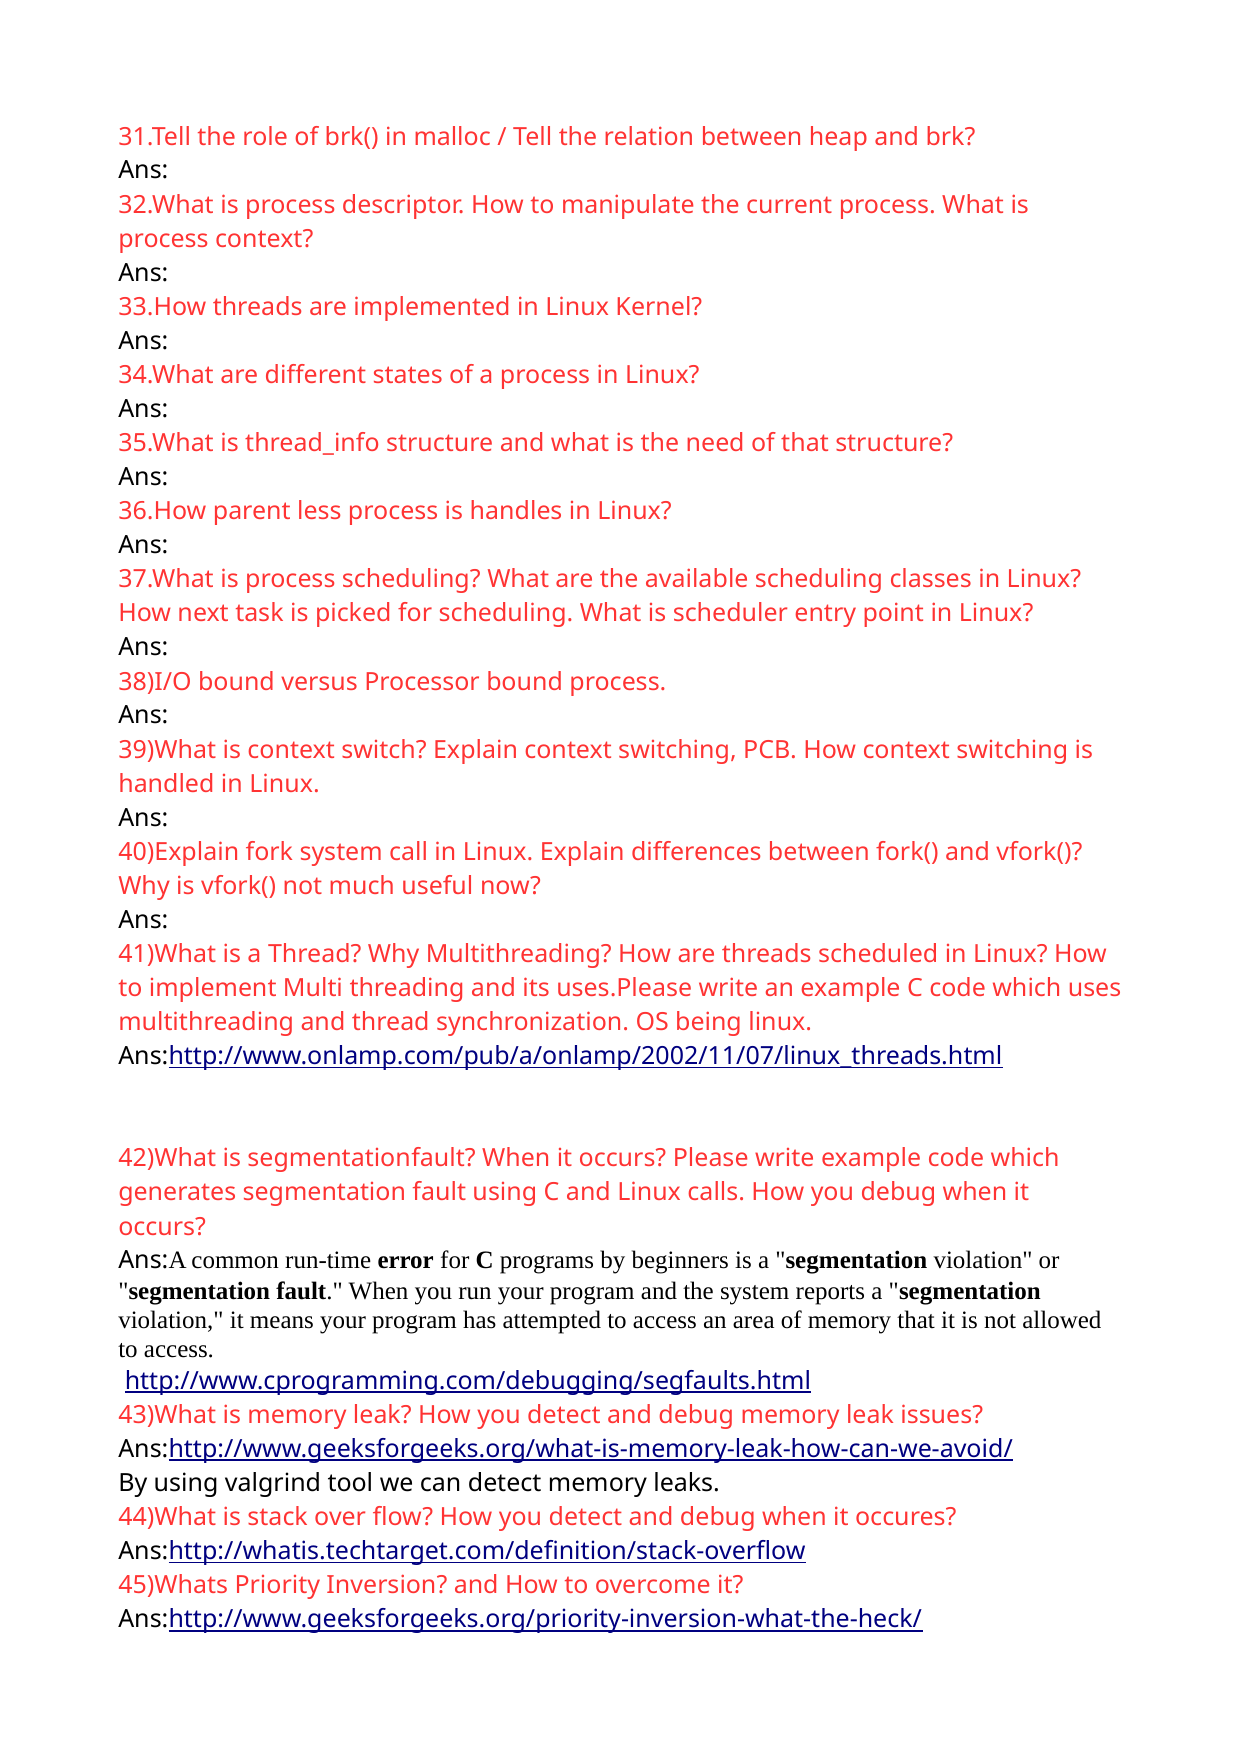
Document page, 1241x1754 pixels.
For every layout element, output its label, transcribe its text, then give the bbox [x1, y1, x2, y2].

text 36.How parent less process is handles in Linux? [118, 493, 1122, 527]
text Ans: [118, 697, 1122, 731]
text 32.What is process descriptor. How to manipulate the current process. What is process context? [118, 186, 1122, 254]
text 35.What is thread_info structure and what is the need of that structure? [118, 425, 1122, 459]
text 34.What are different states of a process in Linux? [118, 357, 1122, 391]
text 40)Explain fork system call in Linux. Explain differences between fork() and vfork()? Why is vfork() not much useful now? [118, 833, 1122, 902]
text Ans: [118, 527, 1122, 561]
text Ans:http://www.geeksforgeeks.org/what-is-memory-leak-how-can-we-avoid/ [118, 1431, 1122, 1465]
text 33.How threads are implemented in Linux Kernel? [118, 288, 1122, 322]
text 38)I/O bound versus Processor bound process. [118, 663, 1122, 697]
text Ans: [118, 459, 1122, 493]
text Ans: [118, 799, 1122, 833]
text Ans:http://www.onlamp.com/pub/a/onlamp/2002/11/07/linux_threads.html [118, 1038, 1122, 1072]
text Ans: [118, 254, 1122, 288]
text 31.Tell the role of brk() in malloc / Tell the relation between heap and brk? [118, 118, 1122, 152]
text Ans:A common run-time error for C programs by beginners is a "segmentation violation" or "segmentation fault." When you run your program and the system reports a "segmentation violation," it means your program has attempted to access an area of memory that it is not allowed to access. [118, 1242, 1122, 1362]
text By using valgrind tool we can detect memory leaks. [118, 1465, 1122, 1499]
text 45)Whats Priority Inversion? and How to overcome it? [118, 1567, 1122, 1601]
text Ans: [118, 391, 1122, 425]
text 37.What is process scheduling? What are the available scheduling classes in Linux? How next task is picked for scheduling. What is scheduler entry point in Linux? [118, 561, 1122, 629]
text 43)What is memory leak? How you detect and debug memory leak issues? [118, 1397, 1122, 1431]
text Ans: [118, 152, 1122, 186]
text http://www.cprogramming.com/debugging/segfaults.html [118, 1362, 1122, 1397]
text Ans: [118, 629, 1122, 663]
text 44)What is stack over flow? How you detect and debug when it occures? [118, 1499, 1122, 1533]
text Ans:http://whatis.techtarget.com/definition/stack-overflow [118, 1533, 1122, 1567]
text Ans: [118, 902, 1122, 936]
text 42)What is segmentation­fault? When it occurs? Please write example code which generates segmentation fault using C and Linux calls. How you debug when it occurs? [118, 1140, 1122, 1242]
text Ans:http://www.geeksforgeeks.org/priority-inversion-what-the-heck/ [118, 1601, 1122, 1635]
text Ans: [118, 322, 1122, 357]
text 39)What is context switch? Explain context switching, PCB. How context switching is handled in Linux. [118, 731, 1122, 799]
text 41)What is a Thread? Why Multithreading? How are threads scheduled in Linux? How to implement Multi threading and its uses.Please write an example C code which uses multithreading and thread synchronization. OS being linux. [118, 936, 1122, 1038]
